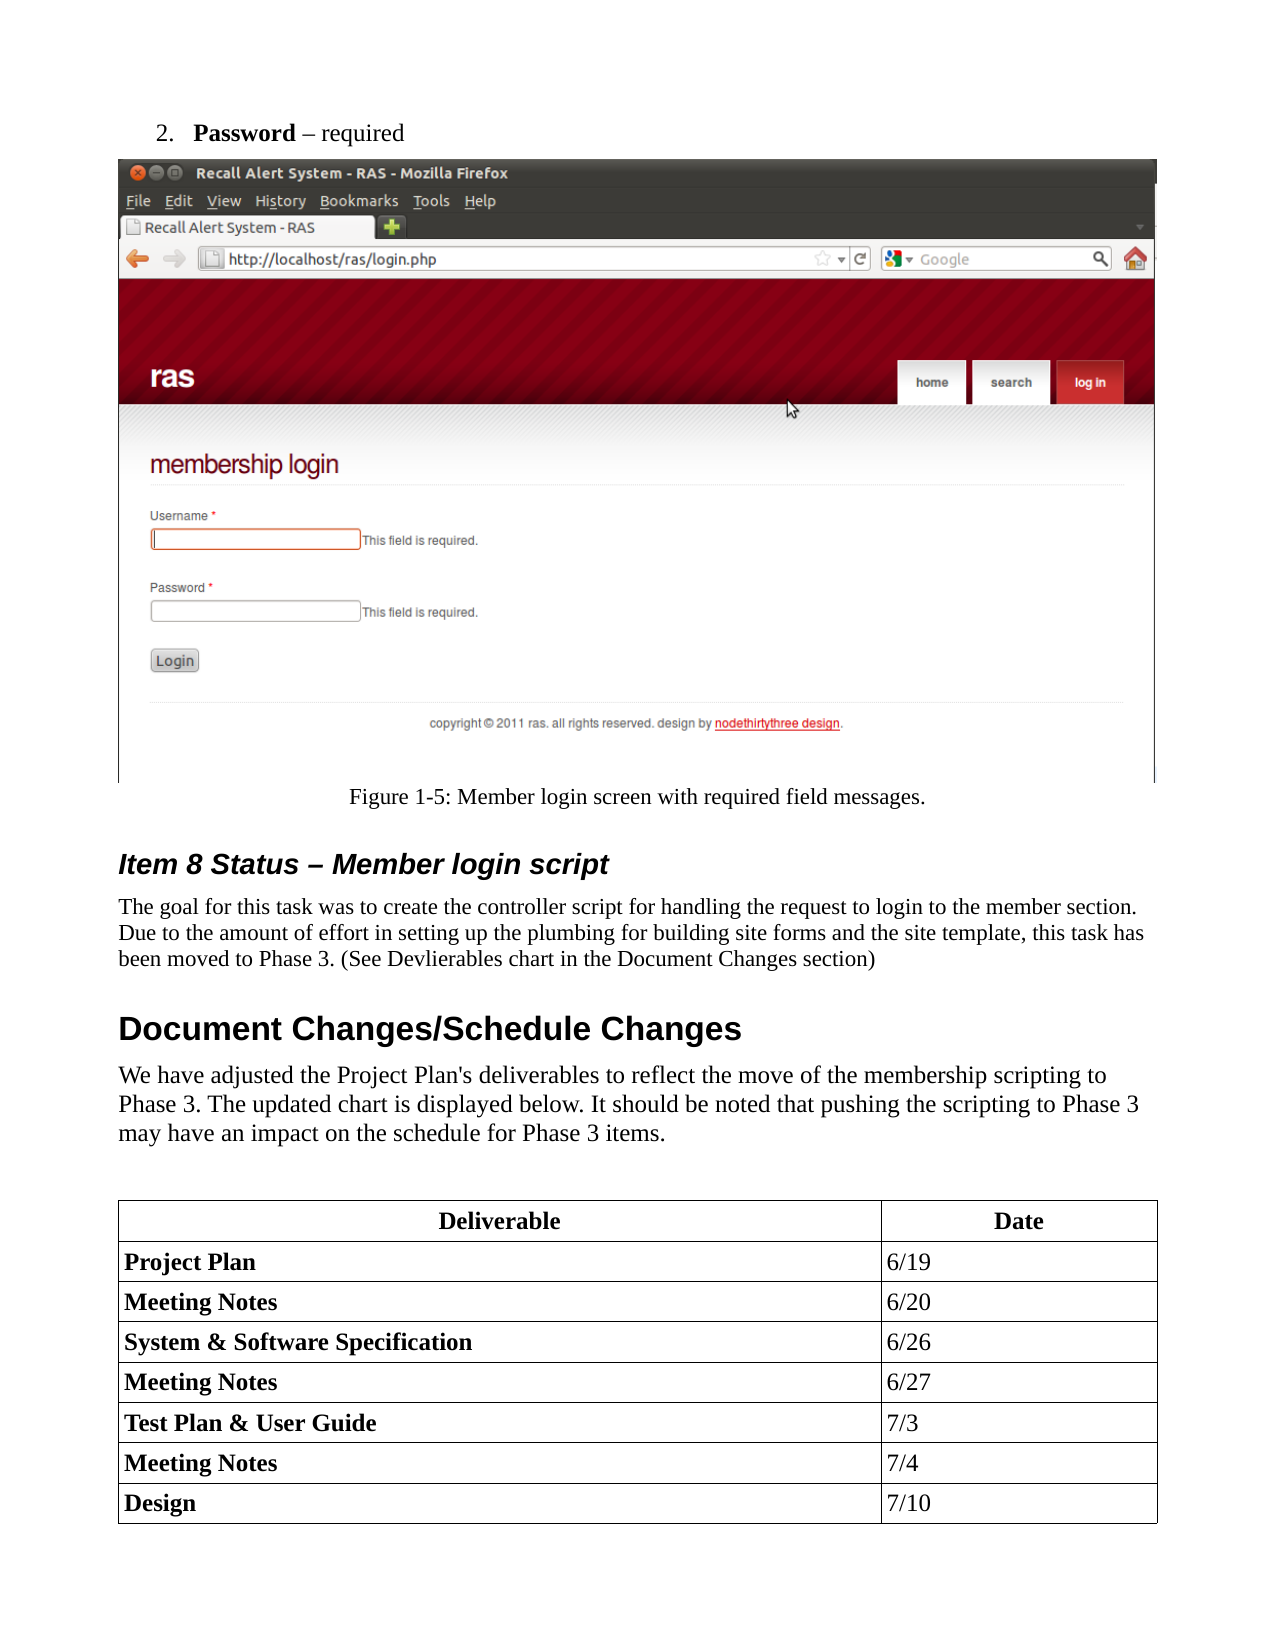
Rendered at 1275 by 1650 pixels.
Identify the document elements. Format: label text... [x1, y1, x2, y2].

table_cell 6/27 [882, 1363, 1157, 1402]
table_cell Meeting Notes [119, 1443, 881, 1483]
table_cell 7/4 [882, 1443, 1157, 1483]
table_cell 7/3 [882, 1403, 1157, 1442]
table_cell 7/10 [882, 1484, 1157, 1523]
table_cell 6/19 [882, 1242, 1157, 1281]
table_cell Project Plan [119, 1242, 881, 1281]
table_cell Meeting Notes [119, 1282, 881, 1321]
table_cell Design [119, 1484, 881, 1523]
subtitle Item 8 Status – Member login script [118, 847, 1157, 880]
table_cell Meeting Notes [119, 1363, 881, 1402]
subtitle Document Changes/Schedule Changes [118, 1009, 1157, 1048]
table_cell System & Software Specification [119, 1322, 881, 1362]
text Figure 1-5: Member login screen with required field messages. [118, 783, 1157, 809]
text We have adjusted the Project Plan's deliverables to reflect the move of the membership scripting to Phase 3. The updated chart is displayed below. It should be noted that pushing the scripting to Phase 3 may have an impact on the schedule for Phase 3 items. [118, 1060, 1157, 1147]
list Password – required [156, 118, 1157, 147]
table_cell 6/26 [882, 1322, 1157, 1362]
table_header Date [882, 1201, 1157, 1241]
table_header Deliverable [119, 1201, 881, 1241]
table_cell 6/20 [882, 1282, 1157, 1321]
picture [118, 159, 1157, 783]
table_cell Test Plan & User Guide [119, 1403, 881, 1442]
text The goal for this task was to create the controller script for handling the request to login to the member section. Due to the amount of effort in setting up the plumbing for building site forms and the site template, this task has been moved to Phase 3. (See Devlierables chart in the Document Changes section) [118, 893, 1157, 972]
